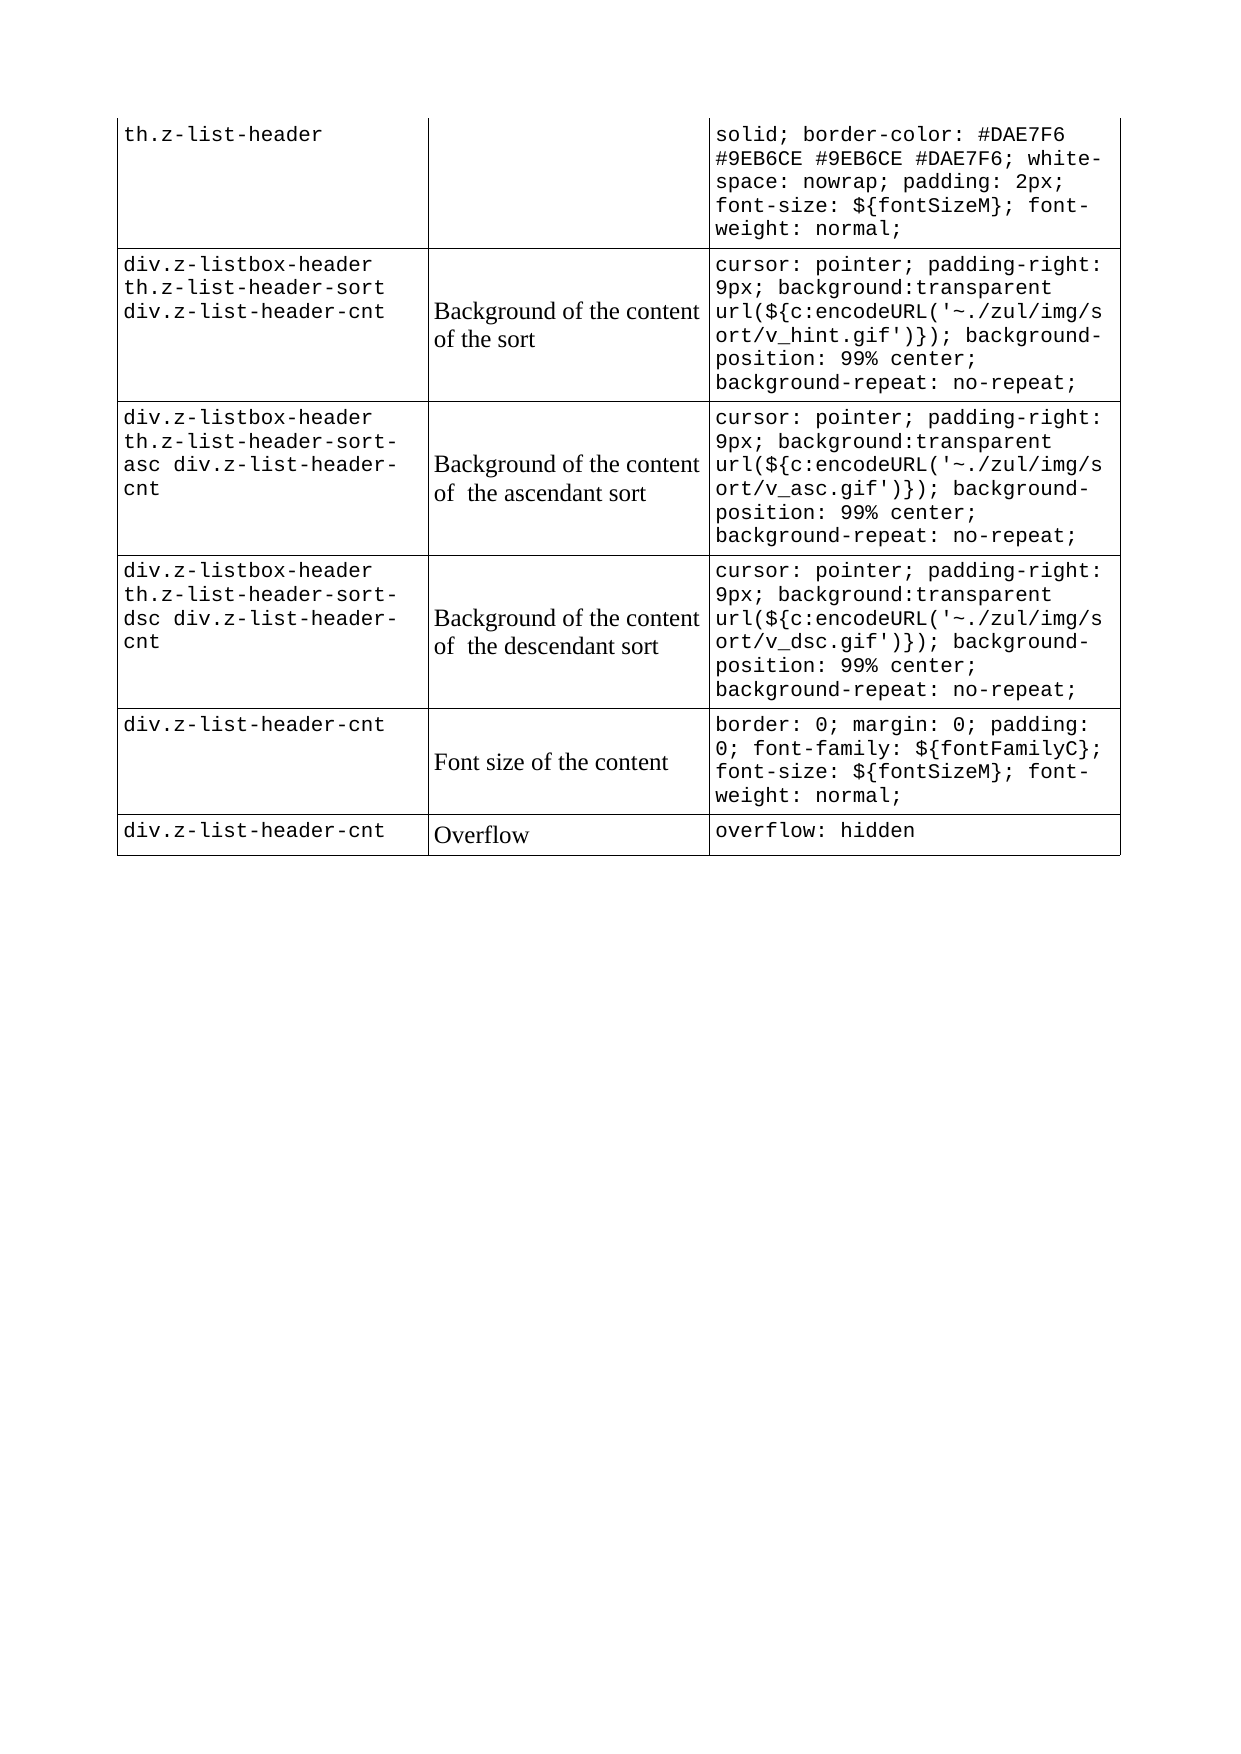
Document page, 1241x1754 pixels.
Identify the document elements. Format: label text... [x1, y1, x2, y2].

table_cell cursor: pointer; padding-right: 9px; background:transparent url(${c:encodeURL('~./zul/img/sort/v_asc.gif')}); background-position: 99% center; background-repeat: no-repeat; [710, 402, 1120, 555]
table_cell div.z-list-header-cnt [118, 709, 428, 814]
table_cell Font size of the content [429, 709, 709, 814]
table_cell Background of the content of the descendant sort [429, 556, 709, 708]
table_cell Background of the content of the sort [429, 249, 709, 401]
table_cell Background of the content of the ascendant sort [429, 402, 709, 555]
table_cell [429, 118, 709, 248]
table_cell cursor: pointer; padding-right: 9px; background:transparent url(${c:encodeURL('~./zul/img/sort/v_hint.gif')}); background-position: 99% center; background-repeat: no-repeat; [710, 249, 1120, 401]
table_cell th.z-list-header [118, 118, 428, 248]
table_cell div.z-listbox-header th.z-list-header-sort-asc div.z-list-header-cnt [118, 402, 428, 555]
table_cell solid; border-color: #DAE7F6 #9EB6CE #9EB6CE #DAE7F6; white-space: nowrap; padding: 2px; font-size: ${fontSizeM}; font-weight: normal; [710, 118, 1120, 248]
table_cell div.z-listbox-header th.z-list-header-sort div.z-list-header-cnt [118, 249, 428, 401]
table_cell Overflow [429, 815, 709, 855]
table_cell overflow: hidden [710, 815, 1120, 855]
table_cell div.z-list-header-cnt [118, 815, 428, 855]
table_cell cursor: pointer; padding-right: 9px; background:transparent url(${c:encodeURL('~./zul/img/sort/v_dsc.gif')}); background-position: 99% center; background-repeat: no-repeat; [710, 556, 1120, 708]
table_cell border: 0; margin: 0; padding: 0; font-family: ${fontFamilyC}; font-size: ${fontSizeM}; font-weight: normal; [710, 709, 1120, 814]
table_cell div.z-listbox-header th.z-list-header-sort-dsc div.z-list-header-cnt [118, 556, 428, 708]
